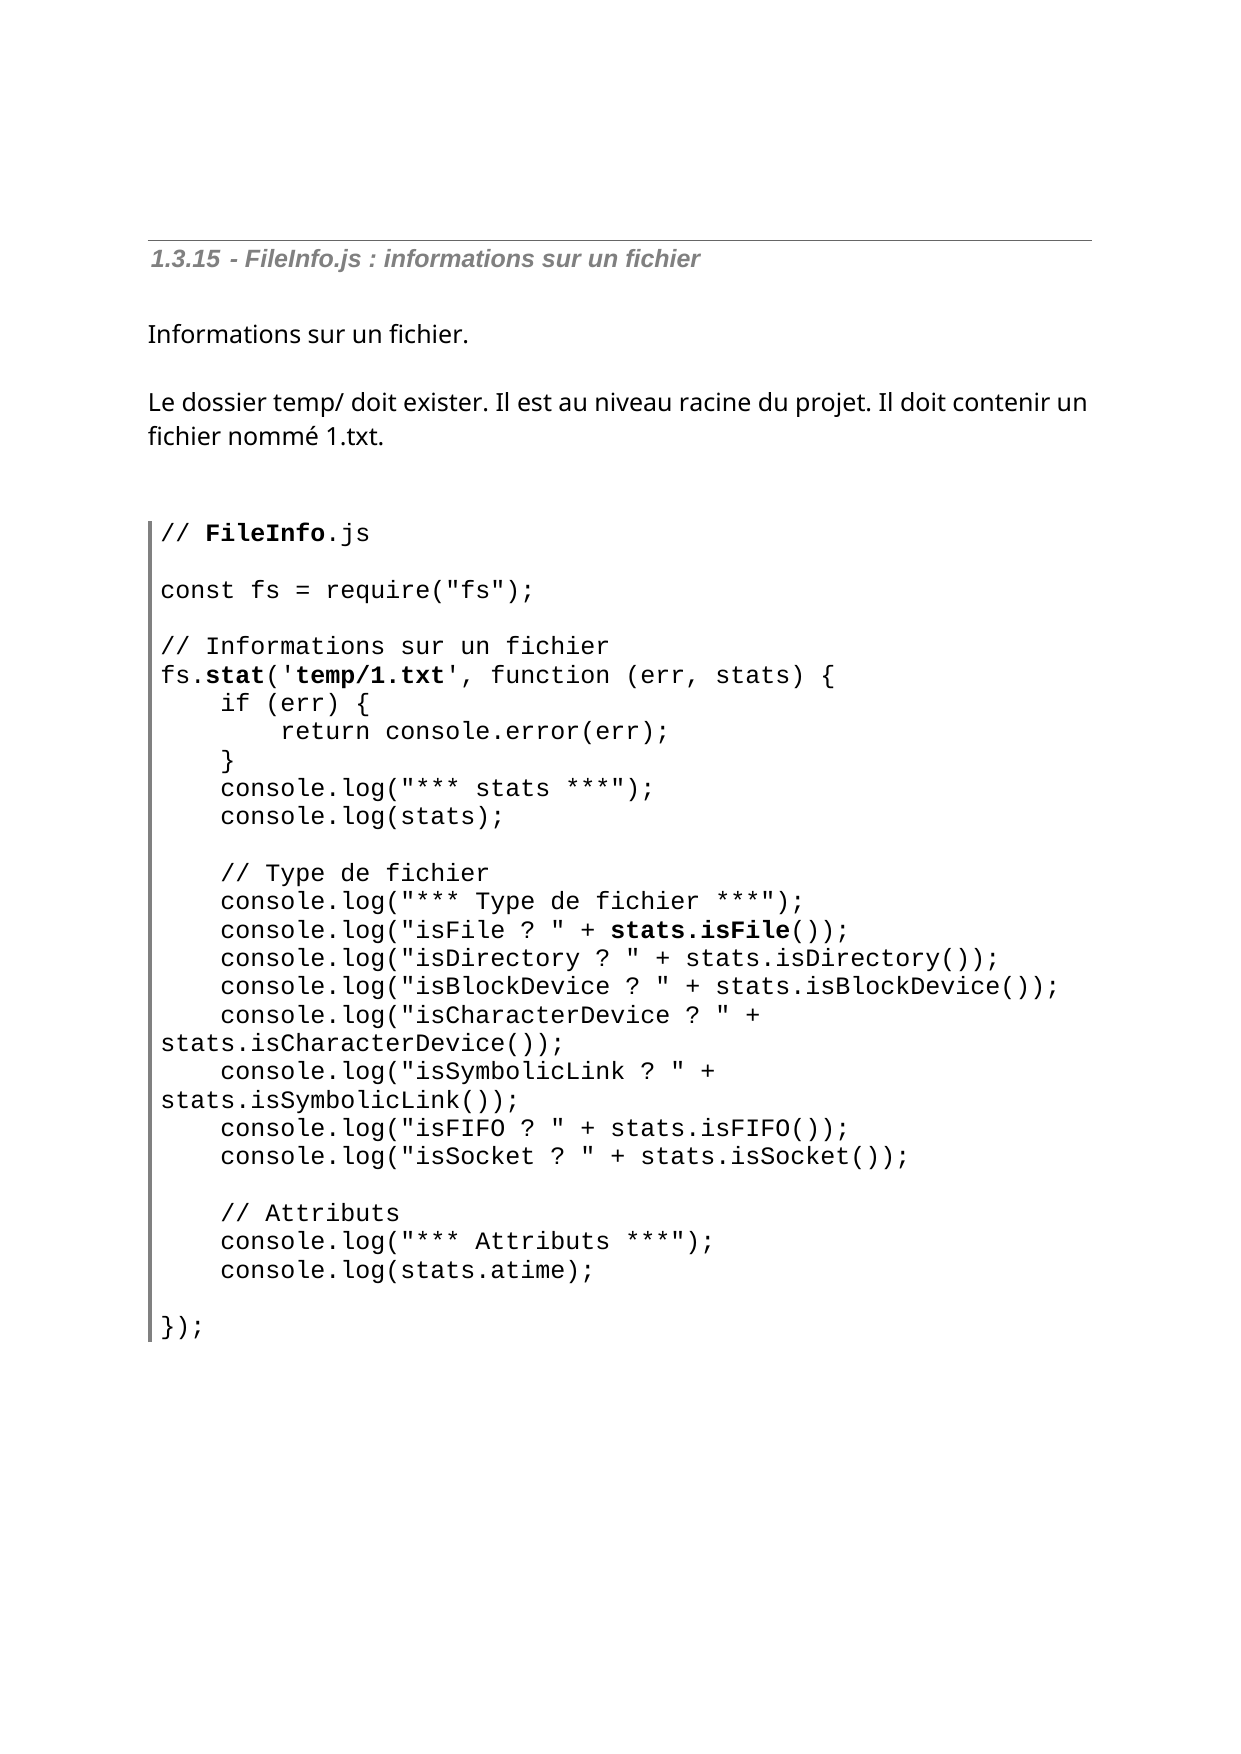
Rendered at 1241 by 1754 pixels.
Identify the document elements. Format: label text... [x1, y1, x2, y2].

text // Attributs [152, 1201, 1092, 1229]
text console.log("isFIFO ? " + stats.isFIFO()); [152, 1116, 1092, 1144]
text if (err) { [152, 691, 1092, 719]
text // Type de fichier [152, 861, 1092, 889]
text console.log(stats); [152, 804, 1092, 832]
text fs.stat('temp/1.txt', function (err, stats) { [152, 662, 1092, 691]
text return console.error(err); [152, 719, 1092, 747]
text console.log("isBlockDevice ? " + stats.isBlockDevice()); [152, 974, 1092, 1002]
subtitle - FileInfo.js : informations sur un fichier [148, 241, 1092, 276]
text console.log("isSymbolicLink ? " + stats.isSymbolicLink()); [152, 1059, 1092, 1116]
text console.log("isDirectory ? " + stats.isDirectory()); [152, 946, 1092, 974]
text Informations sur un fichier. [148, 316, 1092, 350]
text console.log("*** Type de fichier ***"); [152, 889, 1092, 917]
text console.log("*** Attributs ***"); [152, 1229, 1092, 1257]
text }); [152, 1314, 1092, 1342]
text console.log(stats.atime); [152, 1257, 1092, 1286]
text // FileInfo.js [152, 521, 1092, 549]
text console.log("isFile ? " + stats.isFile()); [152, 917, 1092, 946]
text console.log("isSocket ? " + stats.isSocket()); [152, 1144, 1092, 1172]
text // Informations sur un fichier [152, 634, 1092, 662]
text console.log("isCharacterDevice ? " + stats.isCharacterDevice()); [152, 1002, 1092, 1059]
text const fs = require("fs"); [152, 577, 1092, 606]
text console.log("*** stats ***"); [152, 776, 1092, 804]
text } [152, 747, 1092, 776]
text Le dossier temp/ doit exister. Il est au niveau racine du projet. Il doit contenir un fichier nommé 1.txt. [148, 384, 1092, 452]
